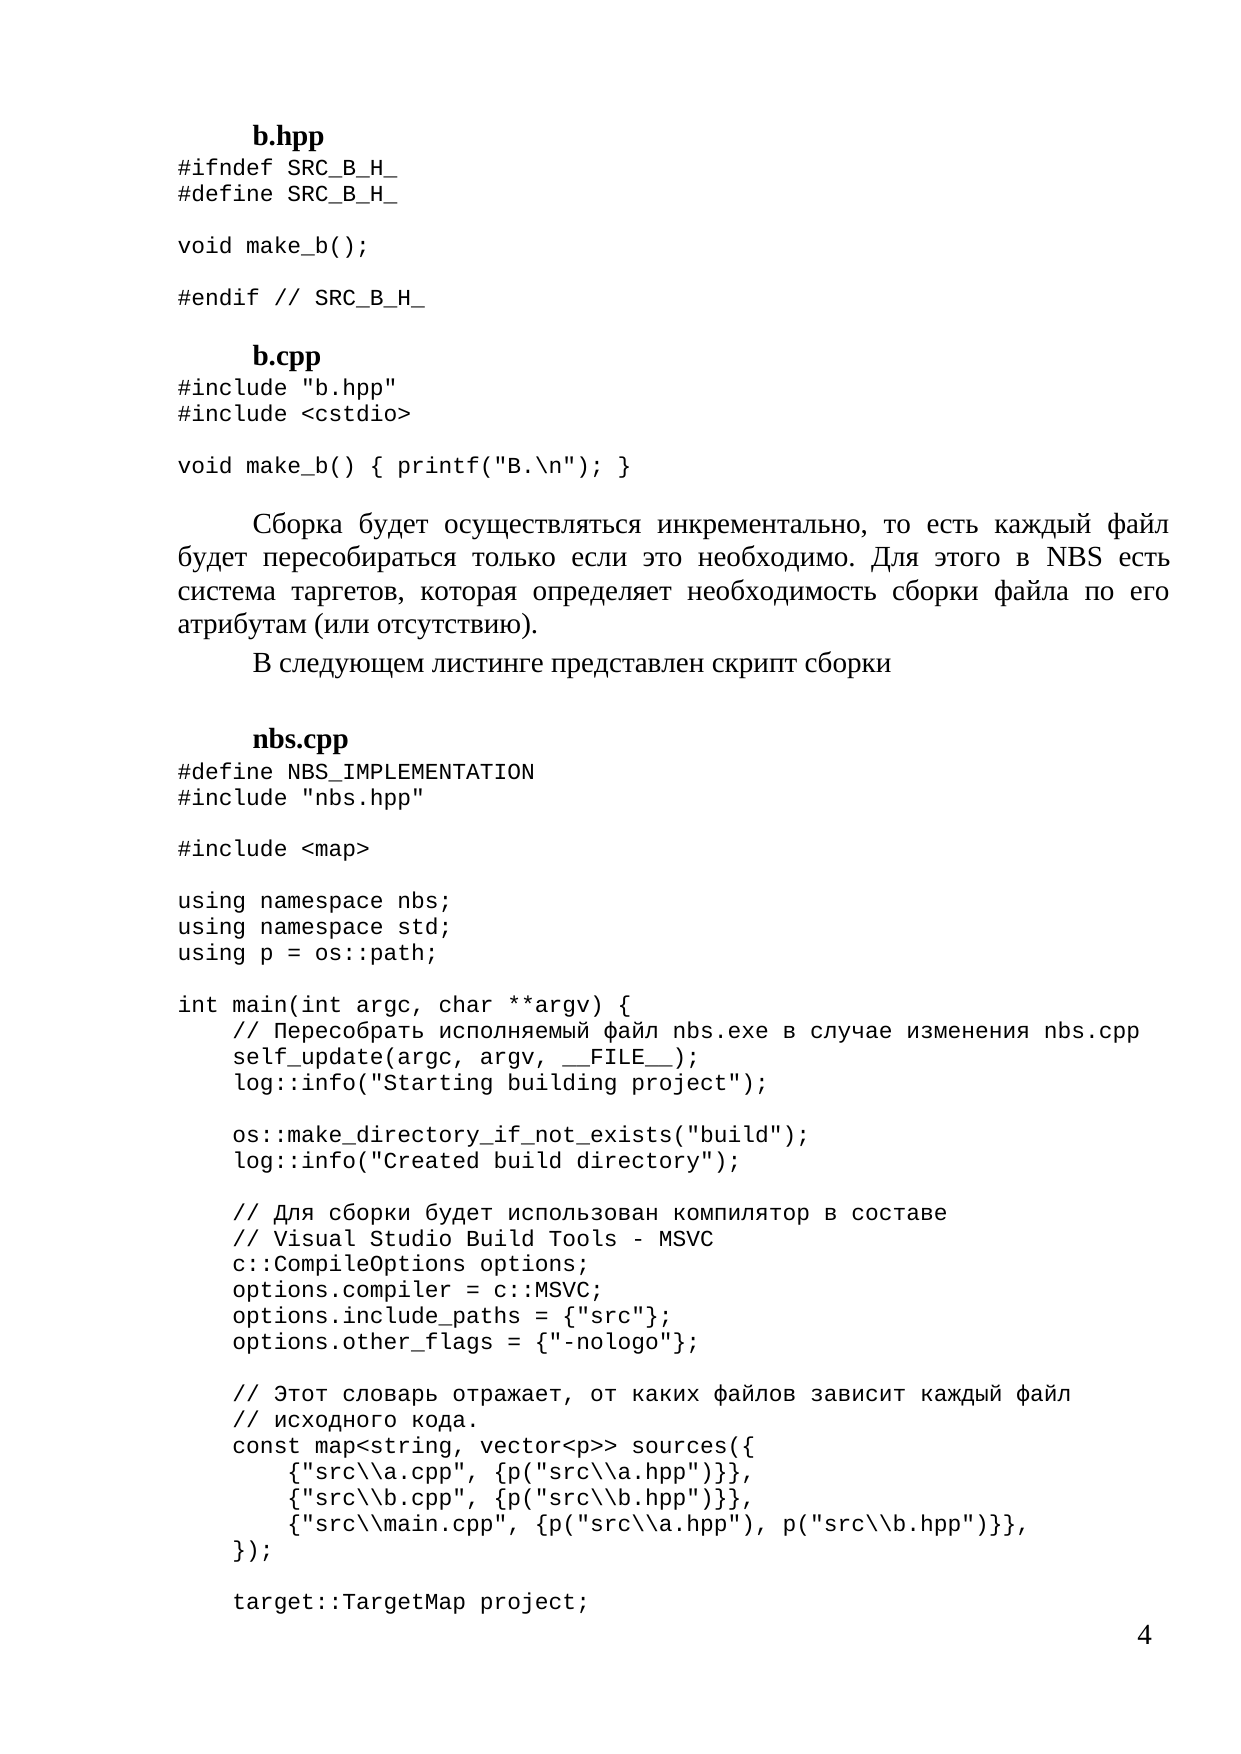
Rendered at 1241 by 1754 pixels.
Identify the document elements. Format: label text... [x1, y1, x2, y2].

text void make_b(); [177, 234, 1170, 260]
text const map<string, vector<p>> sources({ [177, 1434, 1170, 1460]
text // Пересобрать исполняемый файл nbs.exe в случае изменения nbs.cpp [177, 1019, 1170, 1045]
text }); [177, 1538, 1170, 1564]
text using p = os::path; [177, 942, 1170, 967]
text self_update(argc, argv, __FILE__); [177, 1045, 1170, 1071]
text #define NBS_IMPLEMENTATION [177, 760, 1170, 786]
text Сборка будет осуществляться инкрементально, то есть каждый файл будет пересобираться только если это необходимо. Для этого в NBS есть система таргетов, которая определяет необходимость сборки файла по его атрибутам (или отсутствию). [177, 506, 1170, 640]
text log::info("Starting building project"); [177, 1071, 1170, 1097]
text b.hpp [177, 118, 1170, 152]
text nbs.cpp [177, 722, 1170, 755]
text #include <map> [177, 838, 1170, 864]
text В следующем листинге представлен скрипт сборки [177, 645, 1170, 678]
text {"src\\main.cpp", {p("src\\a.hpp"), p("src\\b.hpp")}}, [177, 1512, 1170, 1538]
text #include "b.hpp" [177, 376, 1170, 402]
text options.compiler = c::MSVC; [177, 1279, 1170, 1305]
text os::make_directory_if_not_exists("build"); [177, 1123, 1170, 1149]
text #endif // SRC_B_H_ [177, 286, 1170, 312]
text {"src\\a.cpp", {p("src\\a.hpp")}}, [177, 1460, 1170, 1486]
text log::info("Created build directory"); [177, 1149, 1170, 1175]
text options.include_paths = {"src"}; [177, 1305, 1170, 1331]
text c::CompileOptions options; [177, 1253, 1170, 1279]
text {"src\\b.cpp", {p("src\\b.hpp")}}, [177, 1486, 1170, 1512]
text #ifndef SRC_B_H_ [177, 156, 1170, 182]
text // Для сборки будет использован компилятор в составе [177, 1201, 1170, 1227]
text int main(int argc, char **argv) { [177, 993, 1170, 1019]
text #include "nbs.hpp" [177, 786, 1170, 812]
text using namespace std; [177, 916, 1170, 942]
text using namespace nbs; [177, 890, 1170, 916]
text #include <cstdio> [177, 402, 1170, 428]
text #define SRC_B_H_ [177, 182, 1170, 208]
text void make_b() { printf("B.\n"); } [177, 454, 1170, 480]
text // Этот словарь отражает, от каких файлов зависит каждый файл [177, 1382, 1170, 1408]
text target::TargetMap project; [177, 1590, 1170, 1616]
text // Visual Studio Build Tools - MSVC [177, 1227, 1170, 1253]
text options.other_flags = {"-nologo"}; [177, 1331, 1170, 1357]
text // исходного кода. [177, 1408, 1170, 1434]
text b.cpp [177, 338, 1170, 372]
